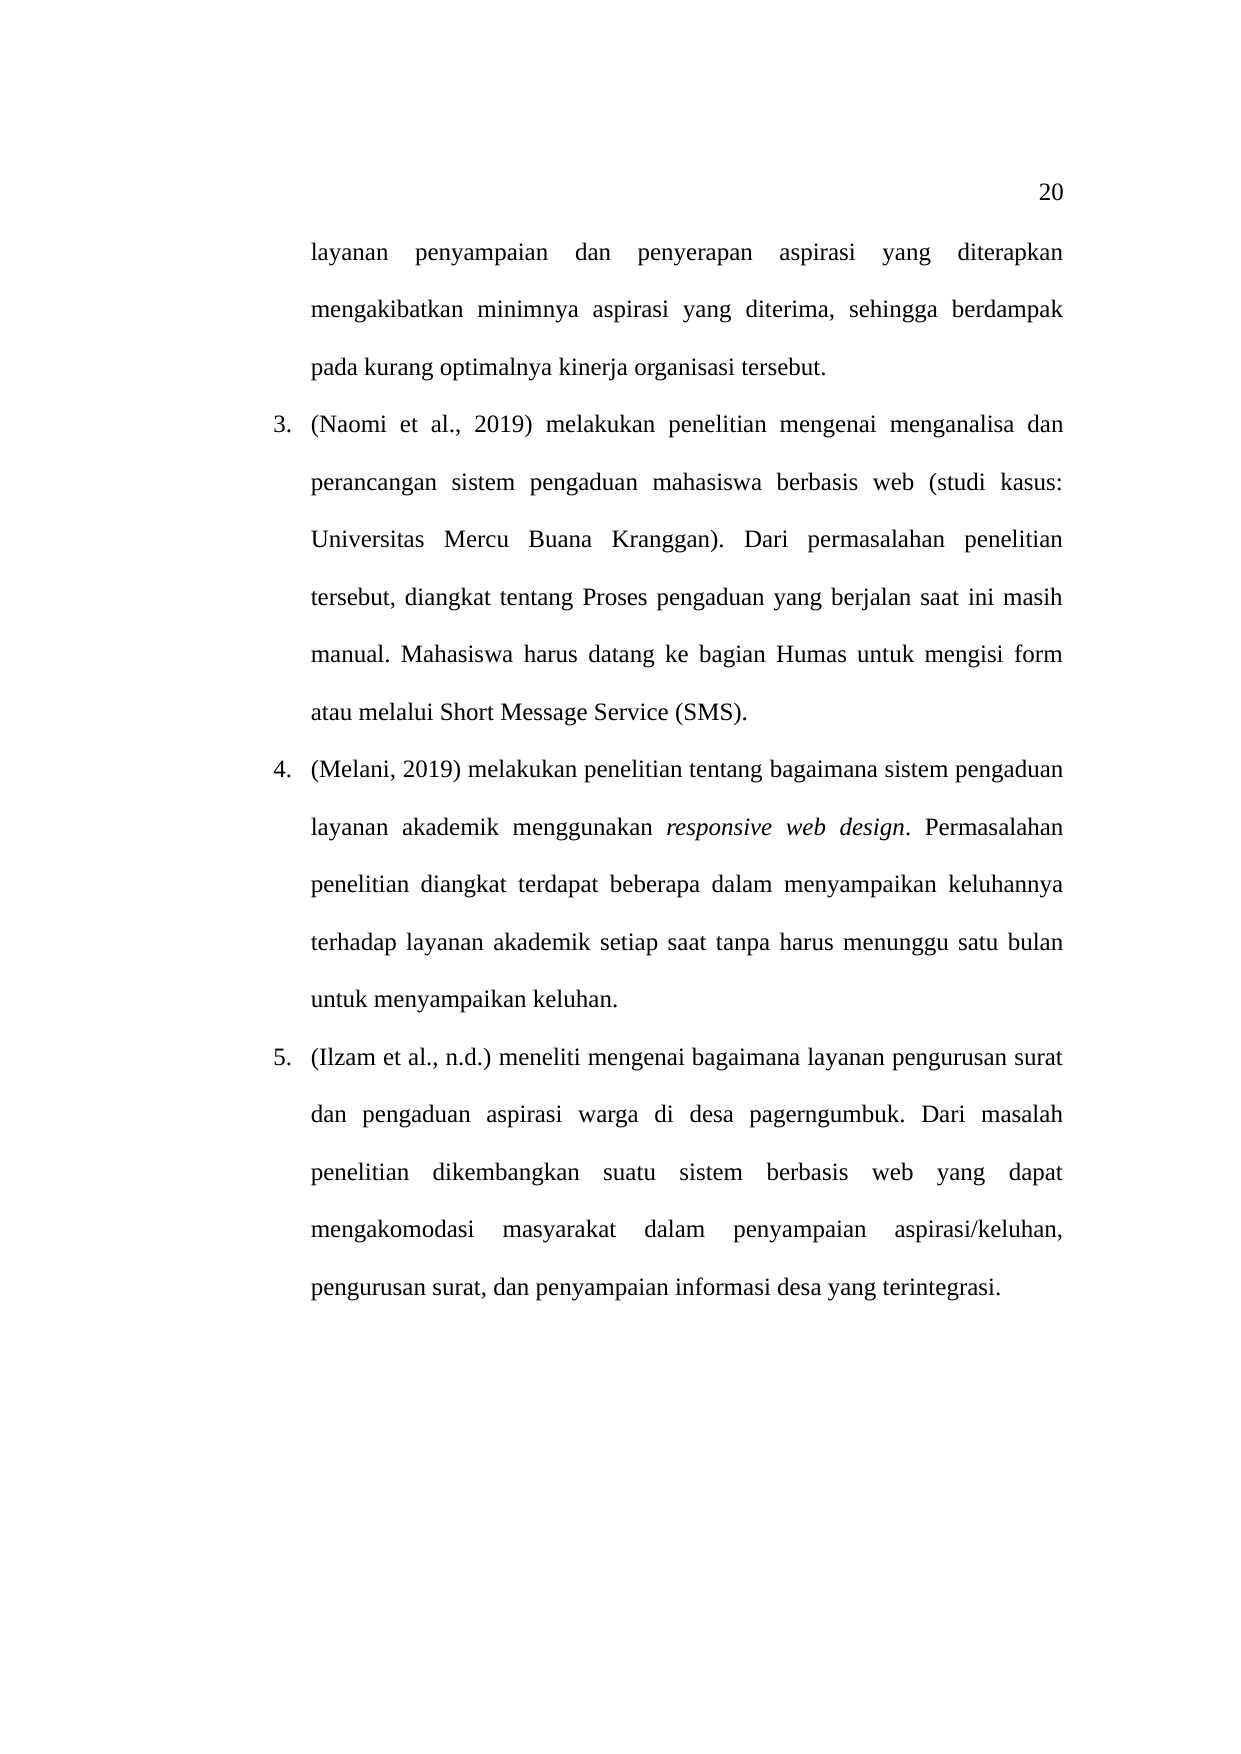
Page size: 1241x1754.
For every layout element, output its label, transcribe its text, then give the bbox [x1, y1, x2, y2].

list layanan penyampaian dan penyerapan aspirasi yang diterapkan mengakibatkan minimnya aspirasi yang diterima, sehingga berdampak pada kurang optimalnya kinerja organisasi tersebut. [273, 237, 1063, 381]
list (Naomi et al., 2019) melakukan penelitian mengenai menganalisa dan perancangan sistem pengaduan mahasiswa berbasis web (studi kasus: Universitas Mercu Buana Kranggan). Dari permasalahan penelitian tersebut, diangkat tentang Proses pengaduan yang berjalan saat ini masih manual. Mahasiswa harus datang ke bagian Humas untuk mengisi form atau melalui Short Message Service (SMS). [273, 409, 1063, 726]
list (Melani, 2019) melakukan penelitian tentang bagaimana sistem pengaduan layanan akademik menggunakan responsive web design. Permasalahan penelitian diangkat terdapat beberapa dalam menyampaikan keluhannya terhadap layanan akademik setiap saat tanpa harus menunggu satu bulan untuk menyampaikan keluhan. [273, 754, 1063, 1013]
list (Ilzam et al., n.d.) meneliti mengenai bagaimana layanan pengurusan surat dan pengaduan aspirasi warga di desa pagerngumbuk. Dari masalah penelitian dikembangkan suatu sistem berbasis web yang dapat mengakomodasi masyarakat dalam penyampaian aspirasi/keluhan, pengurusan surat, dan penyampaian informasi desa yang terintegrasi.⁠ [273, 1042, 1063, 1301]
